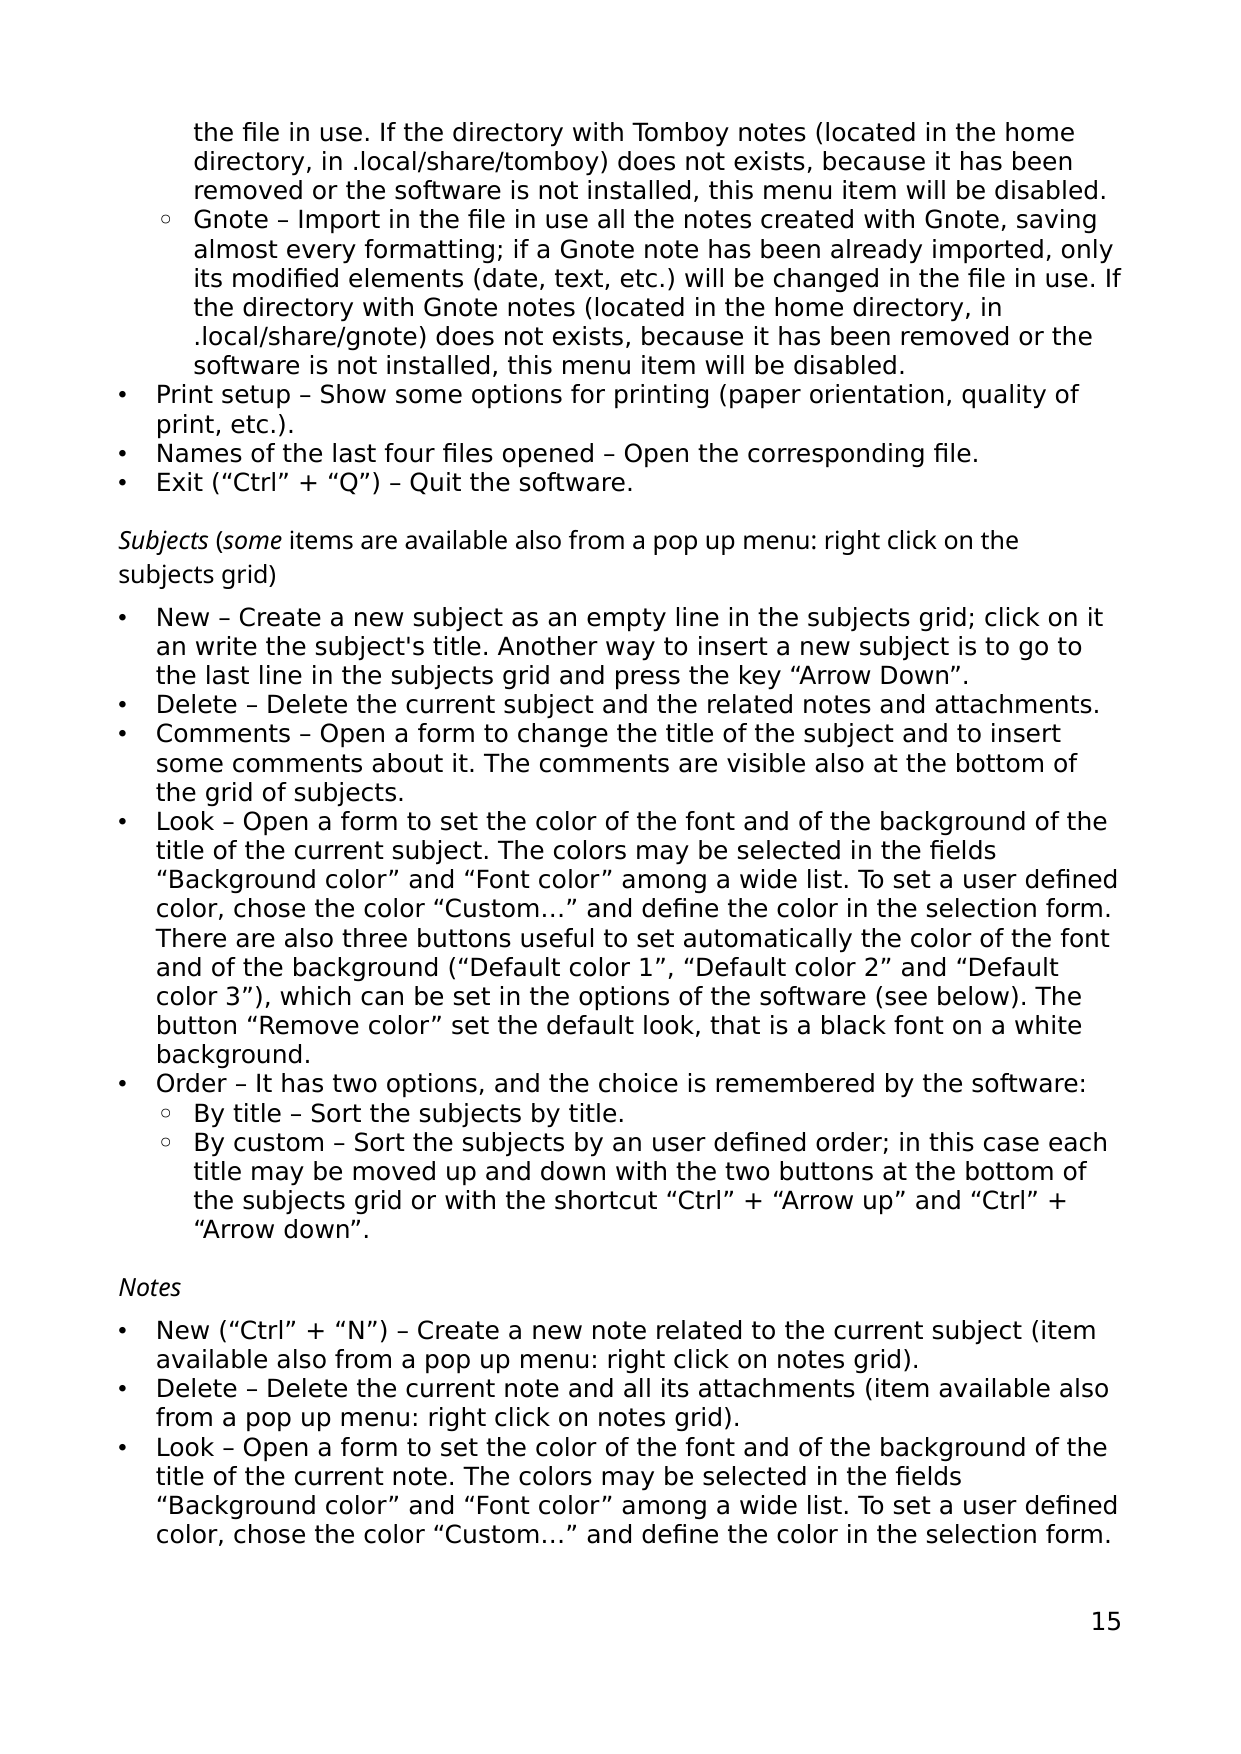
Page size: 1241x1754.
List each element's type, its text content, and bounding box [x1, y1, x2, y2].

list Look – Open a form to set the color of the font and of the background of the title of the current subject. The colors may be selected in the fields “Background color” and “Font color” among a wide list. To set a user defined color, chose the color “Custom…” and define the color in the selection form. There are also three buttons useful to set automatically the color of the font and of the background (“Default color 1”, “Default color 2” and “Default color 3”), which can be set in the options of the software (see below). The button “Remove color” set the default look, that is a black font on a white background. [118, 807, 1122, 1069]
list Exit (“Ctrl” + “Q”) – Quit the software. [118, 468, 1122, 497]
list the file in use. If the directory with Tomboy notes (located in the home directory, in .local/share/tomboy) does not exists, because it has been removed or the software is not installed, this menu item will be disabled. [156, 118, 1122, 206]
list Order – It has two options, and the choice is remembered by the software: [118, 1069, 1122, 1099]
list Look – Open a form to set the color of the font and of the background of the title of the current note. The colors may be selected in the fields “Background color” and “Font color” among a wide list. To set a user defined color, chose the color “Custom…” and define the color in the selection form. [118, 1433, 1122, 1549]
list Comments – Open a form to change the title of the subject and to insert some comments about it. The comments are visible also at the bottom of the grid of subjects. [118, 719, 1122, 807]
subtitle Notes [118, 1269, 1122, 1304]
list Names of the last four files opened – Open the corresponding file. [118, 439, 1122, 468]
list New – Create a new subject as an empty line in the subjects grid; click on it an write the subject's title. Another way to insert a new subject is to go to the last line in the subjects grid and press the key “Arrow Down”. [118, 603, 1122, 690]
subtitle Subjects (some items are available also from a pop up menu: right click on the subjects grid) [118, 522, 1122, 590]
list Delete – Delete the current note and all its attachments (item available also from a pop up menu: right click on notes grid). [118, 1374, 1122, 1433]
list Delete – Delete the current subject and the related notes and attachments. [118, 690, 1122, 719]
list By custom – Sort the subjects by an user defined order; in this case each title may be moved up and down with the two buttons at the bottom of the subjects grid or with the shortcut “Ctrl” + “Arrow up” and “Ctrl” + “Arrow down”. [156, 1128, 1122, 1244]
list Print setup – Show some options for printing (paper orientation, quality of print, etc.). [118, 381, 1122, 439]
list By title – Sort the subjects by title. [156, 1099, 1122, 1128]
list Gnote – Import in the file in use all the notes created with Gnote, saving almost every formatting; if a Gnote note has been already imported, only its modified elements (date, text, etc.) will be changed in the file in use. If the directory with Gnote notes (located in the home directory, in .local/share/gnote) does not exists, because it has been removed or the software is not installed, this menu item will be disabled. [156, 206, 1122, 381]
list New (“Ctrl” + “N”) – Create a new note related to the current subject (item available also from a pop up menu: right click on notes grid). [118, 1316, 1122, 1374]
